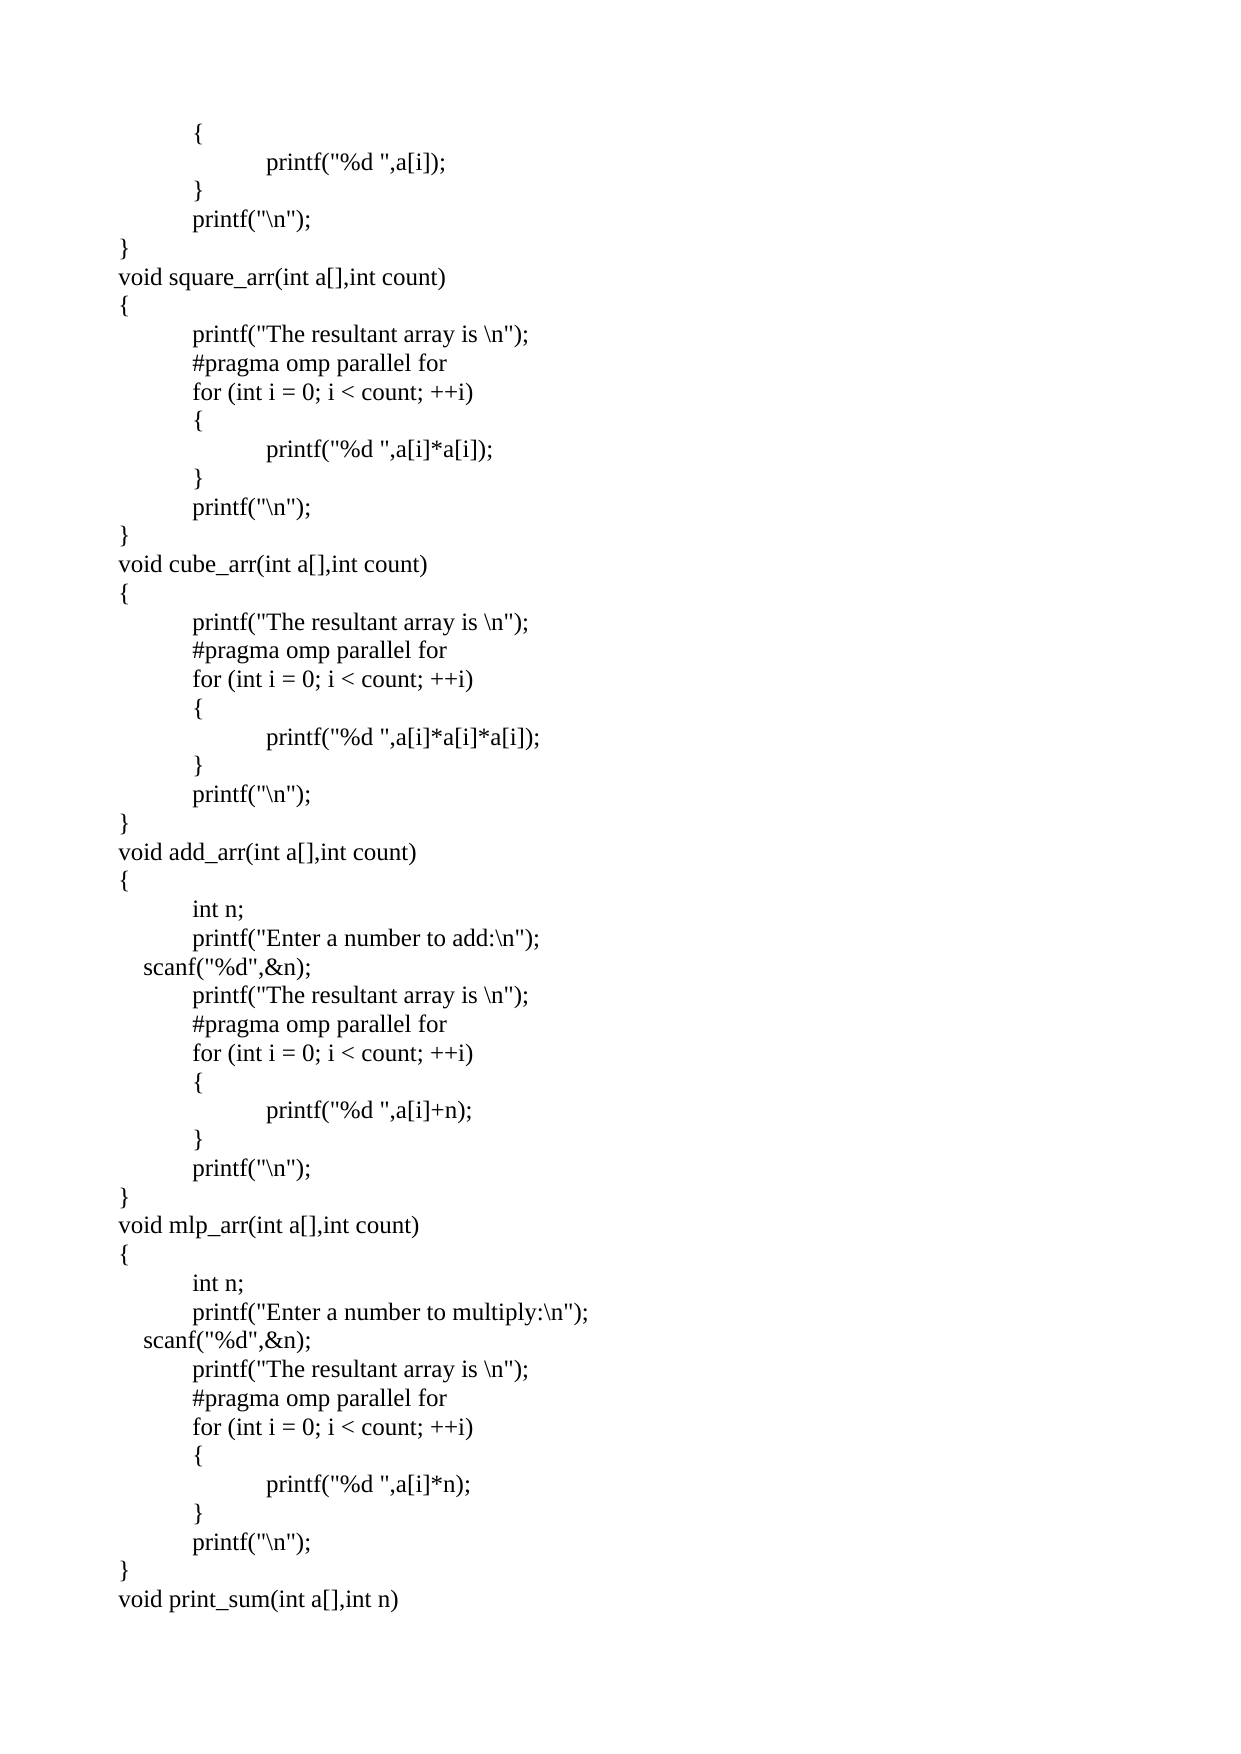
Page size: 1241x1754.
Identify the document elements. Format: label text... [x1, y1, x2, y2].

text { [118, 1239, 1122, 1268]
text printf("The resultant array is \n"); [118, 1354, 1122, 1383]
text } [118, 463, 1122, 492]
text printf("\n"); [118, 492, 1122, 521]
text scanf("%d",&n); [118, 952, 1122, 981]
text printf("The resultant array is \n"); [118, 319, 1122, 348]
text { [118, 291, 1122, 319]
text printf("%d ",a[i]*a[i]); [118, 434, 1122, 463]
text printf("\n"); [118, 1153, 1122, 1182]
text { [118, 1441, 1122, 1469]
text printf("%d ",a[i]); [118, 147, 1122, 176]
text } [118, 521, 1122, 549]
text for (int i = 0; i < count; ++i) [118, 1412, 1122, 1441]
text } [118, 1124, 1122, 1153]
text printf("The resultant array is \n"); [118, 981, 1122, 1009]
text } [118, 176, 1122, 204]
text } [118, 751, 1122, 779]
text printf("Enter a number to add:\n"); [118, 923, 1122, 952]
text { [118, 406, 1122, 434]
text #pragma omp parallel for [118, 636, 1122, 664]
text printf("\n"); [118, 1527, 1122, 1556]
text for (int i = 0; i < count; ++i) [118, 377, 1122, 406]
text for (int i = 0; i < count; ++i) [118, 664, 1122, 693]
text scanf("%d",&n); [118, 1326, 1122, 1354]
text { [118, 578, 1122, 607]
text void print_sum(int a[],int n) [118, 1584, 1122, 1613]
text { [118, 1067, 1122, 1096]
text } [118, 1498, 1122, 1527]
text printf("The resultant array is \n"); [118, 607, 1122, 636]
text #pragma omp parallel for [118, 1009, 1122, 1038]
text } [118, 808, 1122, 837]
text void cube_arr(int a[],int count) [118, 549, 1122, 578]
text printf("%d ",a[i]*a[i]*a[i]); [118, 722, 1122, 751]
text printf("%d ",a[i]+n); [118, 1096, 1122, 1124]
text #pragma omp parallel for [118, 1383, 1122, 1412]
text int n; [118, 1268, 1122, 1297]
text int n; [118, 894, 1122, 923]
text printf("\n"); [118, 779, 1122, 808]
text printf("%d ",a[i]*n); [118, 1469, 1122, 1498]
text for (int i = 0; i < count; ++i) [118, 1038, 1122, 1067]
text } [118, 233, 1122, 262]
text void square_arr(int a[],int count) [118, 262, 1122, 291]
text } [118, 1182, 1122, 1211]
text #pragma omp parallel for [118, 348, 1122, 377]
text void mlp_arr(int a[],int count) [118, 1211, 1122, 1239]
text { [118, 693, 1122, 722]
text } [118, 1556, 1122, 1584]
text void add_arr(int a[],int count) [118, 837, 1122, 866]
text printf("Enter a number to multiply:\n"); [118, 1297, 1122, 1326]
text { [118, 866, 1122, 894]
text { [118, 118, 1122, 147]
text printf("\n"); [118, 204, 1122, 233]
